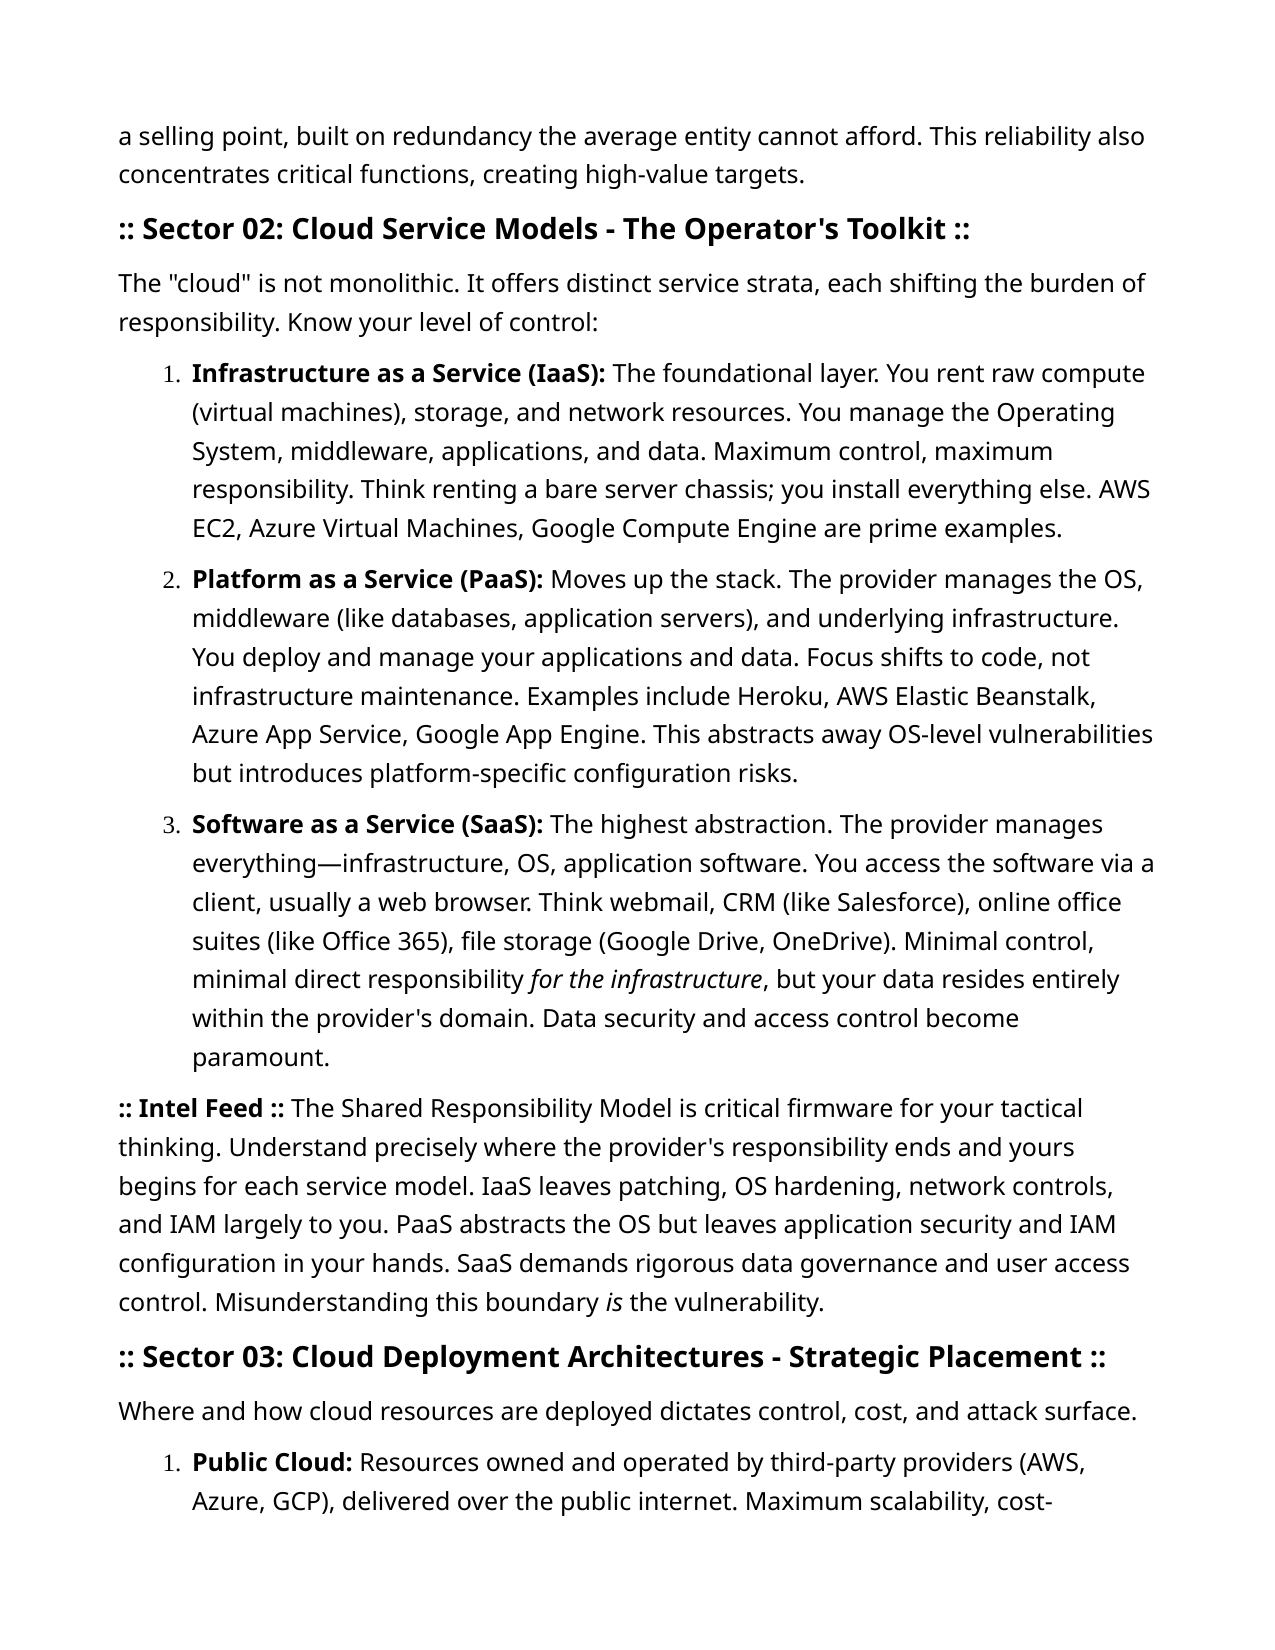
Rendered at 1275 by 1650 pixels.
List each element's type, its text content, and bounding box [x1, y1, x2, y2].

text The "cloud" is not monolithic. It offers distinct service strata, each shifting the burden of responsibility. Know your level of control: [118, 266, 1157, 339]
text Where and how cloud resources are deployed dictates control, cost, and attack surface. [118, 1393, 1157, 1428]
text a selling point, built on redundancy the average entity cannot afford. This reliability also concentrates critical functions, creating high-value targets. [118, 118, 1157, 191]
list Platform as a Service (PaaS): Moves up the stack. The provider manages the OS, middleware (like databases, application servers), and underlying infrastructure. You deploy and manage your applications and data. Focus shifts to code, not infrastructure maintenance. Examples include Heroku, AWS Elastic Beanstalk, Azure App Service, Google App Engine. This abstracts away OS-level vulnerabilities but introduces platform-specific configuration risks. [162, 562, 1157, 790]
text :: Intel Feed :: The Shared Responsibility Model is critical firmware for your tactical thinking. Understand precisely where the provider's responsibility ends and yours begins for each service model. IaaS leaves patching, OS hardening, network controls, and IAM largely to you. PaaS abstracts the OS but leaves application security and IAM configuration in your hands. SaaS demands rigorous data governance and user access control. Misunderstanding this boundary is the vulnerability. [118, 1091, 1157, 1319]
list Public Cloud: Resources owned and operated by third-party providers (AWS, Azure, GCP), delivered over the public internet. Maximum scalability, cost- [162, 1445, 1157, 1518]
subtitle :: Sector 02: Cloud Service Models - The Operator's Toolkit :: [118, 208, 1157, 248]
list Software as a Service (SaaS): The highest abstraction. The provider manages everything—infrastructure, OS, application software. You access the software via a client, usually a web browser. Think webmail, CRM (like Salesforce), online office suites (like Office 365), file storage (Google Drive, OneDrive). Minimal control, minimal direct responsibility for the infrastructure, but your data resides entirely within the provider's domain. Data security and access control become paramount. [162, 807, 1157, 1074]
list Infrastructure as a Service (IaaS): The foundational layer. You rent raw compute (virtual machines), storage, and network resources. You manage the Operating System, middleware, applications, and data. Maximum control, maximum responsibility. Think renting a bare server chassis; you install everything else. AWS EC2, Azure Virtual Machines, Google Compute Engine are prime examples. [162, 356, 1157, 545]
subtitle :: Sector 03: Cloud Deployment Architectures - Strategic Placement :: [118, 1336, 1157, 1376]
